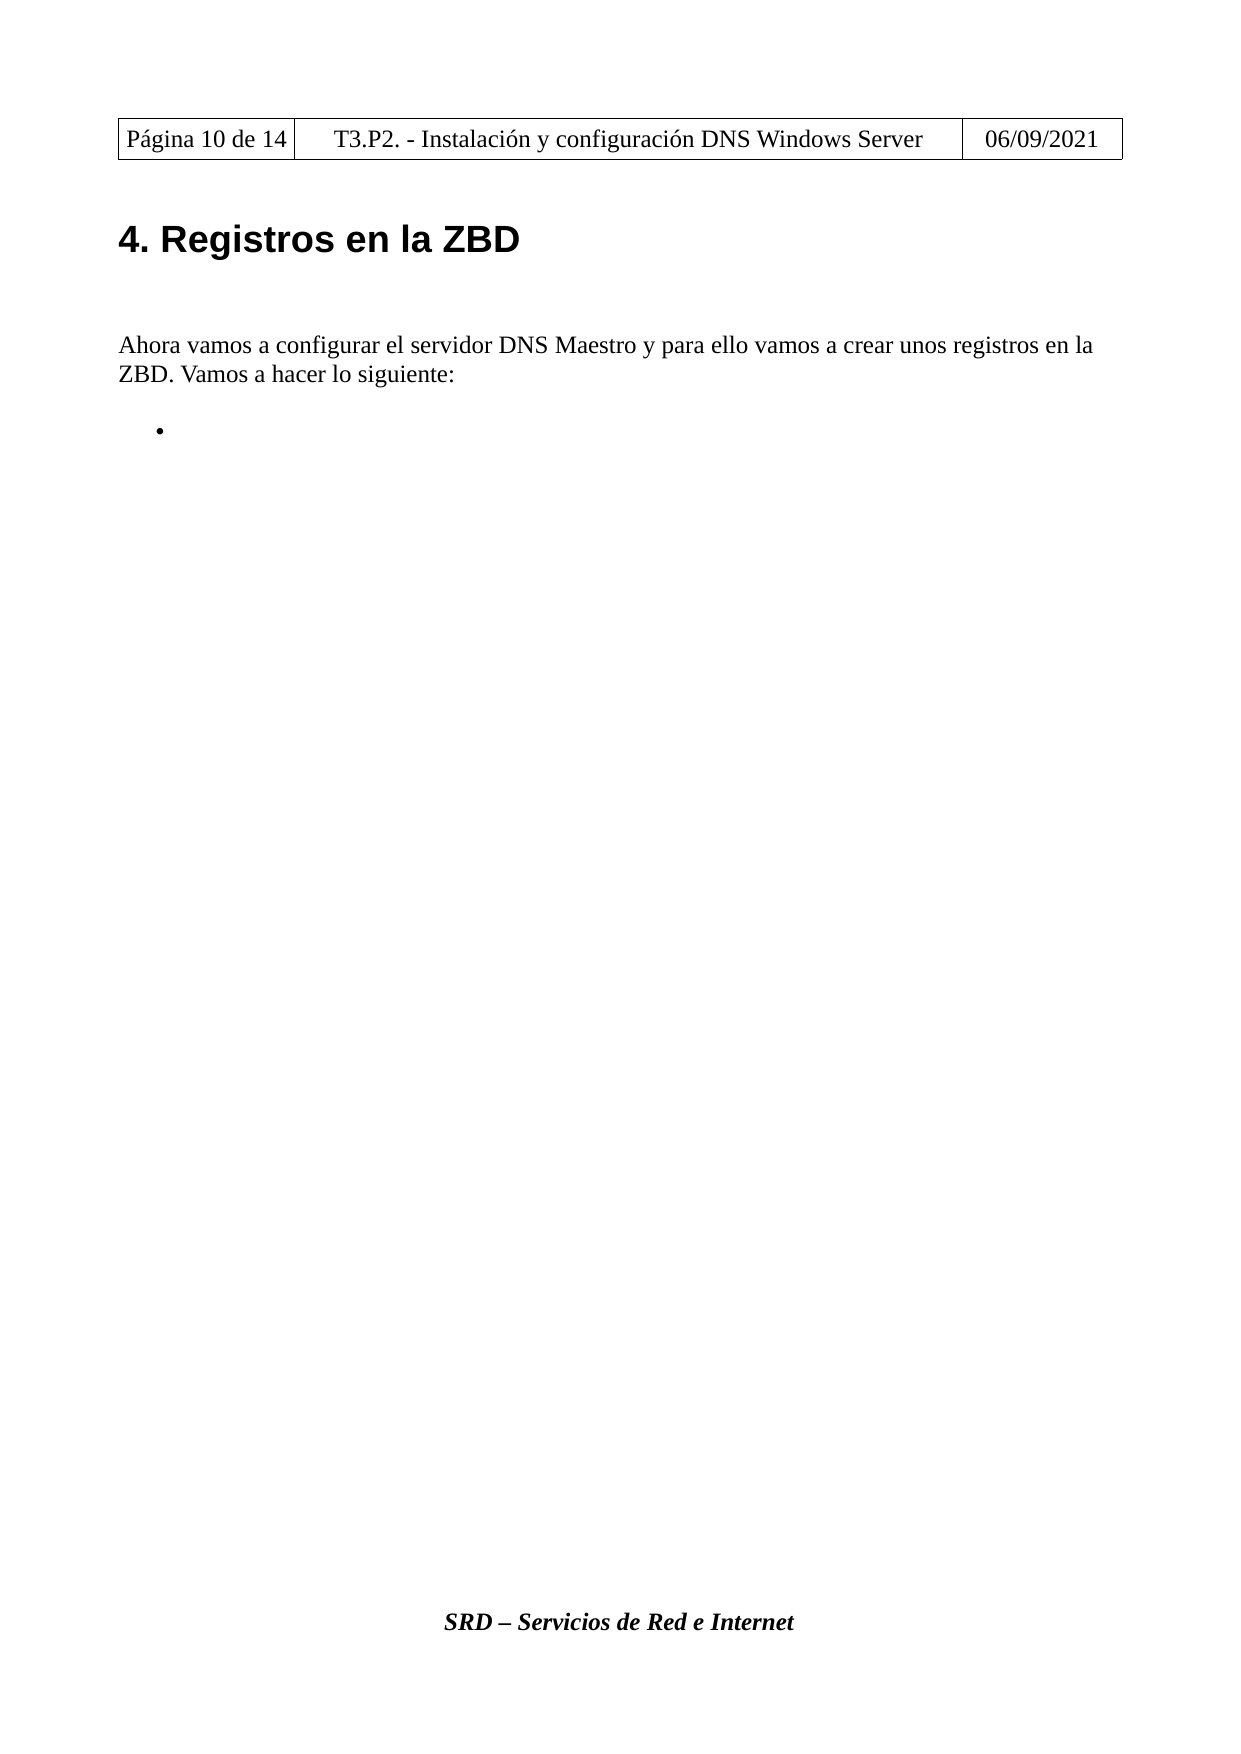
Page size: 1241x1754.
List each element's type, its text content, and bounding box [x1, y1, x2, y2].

subtitle 4. Registros en la ZBD [118, 217, 1122, 260]
text Ahora vamos a configurar el servidor DNS Maestro y para ello vamos a crear unos registros en la ZBD. Vamos a hacer lo siguiente: [118, 330, 1122, 388]
